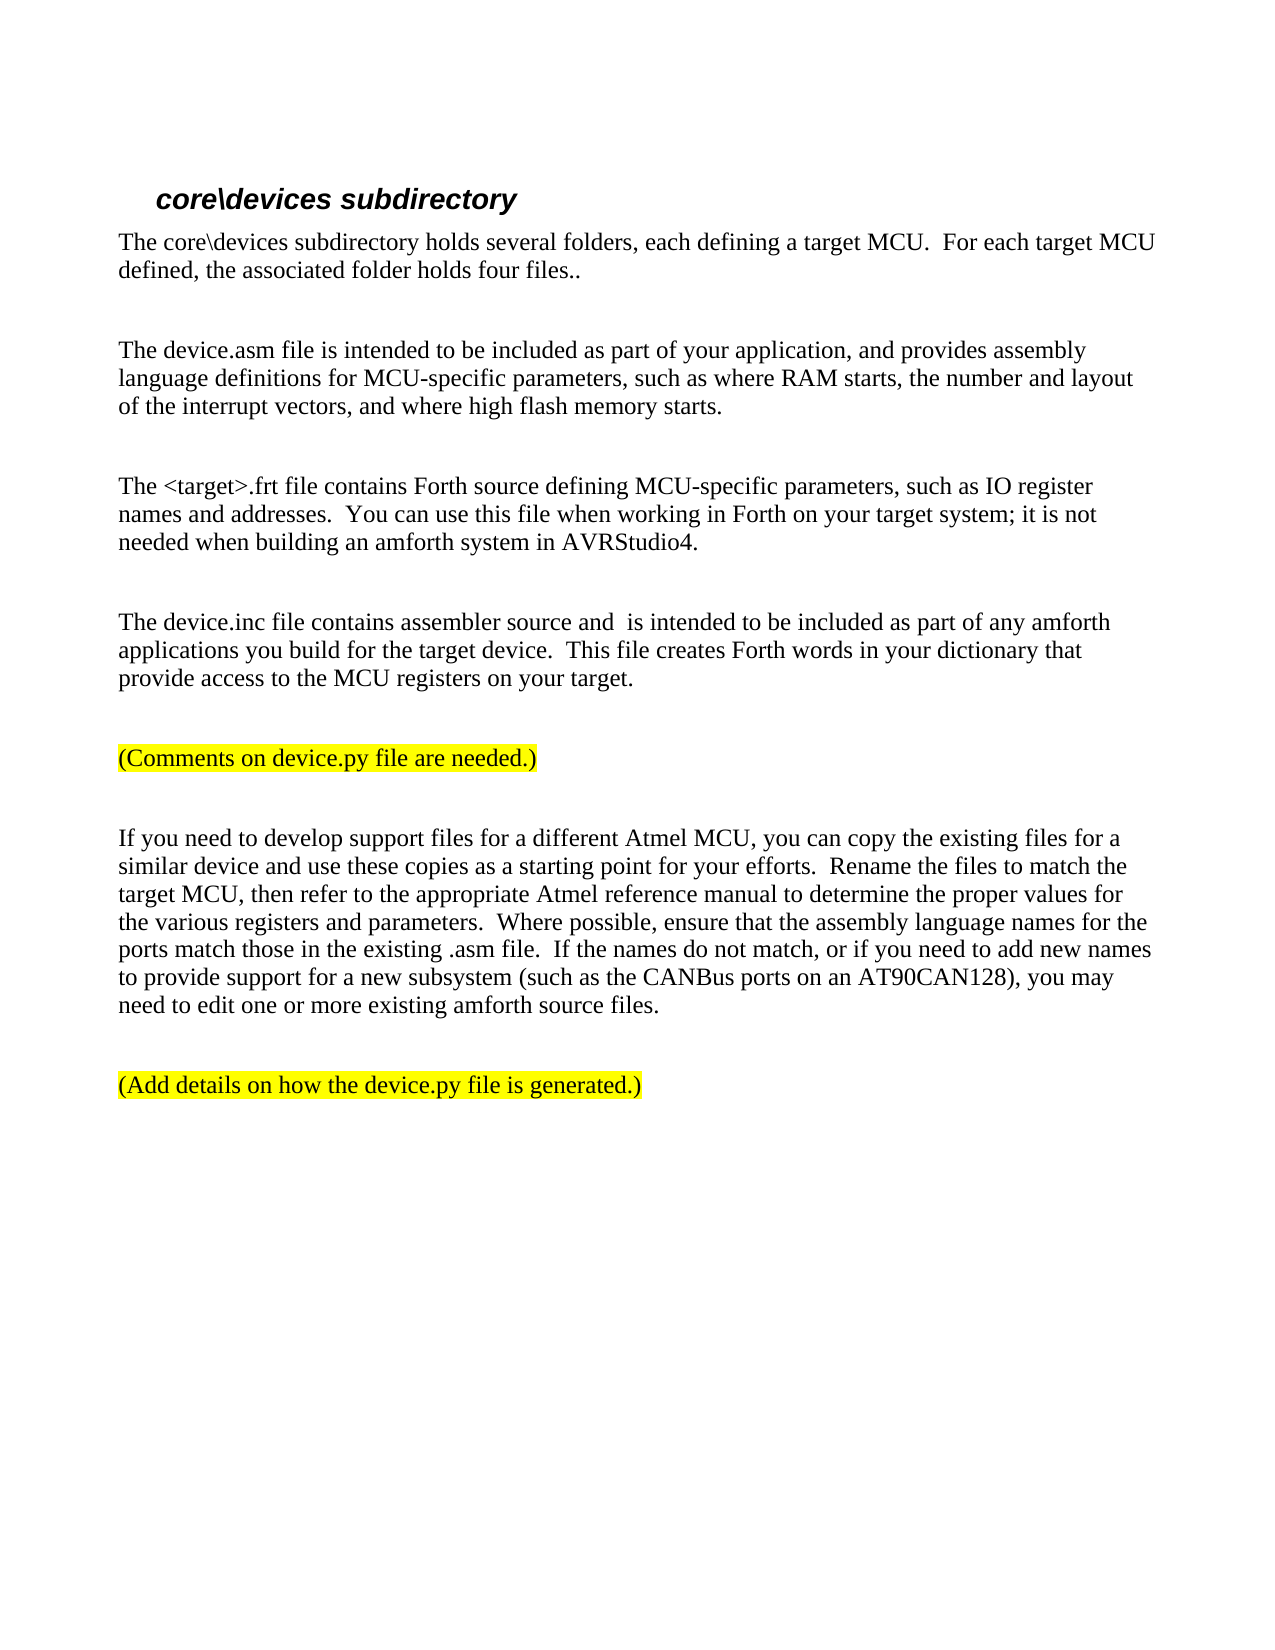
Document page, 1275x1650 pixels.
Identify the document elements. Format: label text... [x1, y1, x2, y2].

text The device.asm file is intended to be included as part of your application, and provides assembly language definitions for MCU-specific parameters, such as where RAM starts, the number and layout of the interrupt vectors, and where high flash memory starts. [118, 337, 1157, 420]
text (Add details on how the device.py file is generated.) [118, 1071, 1157, 1099]
text The device.inc file contains assembler source and is intended to be included as part of any amforth applications you build for the target device. This file creates Forth words in your dictionary that provide access to the MCU registers on your target. [118, 608, 1157, 691]
subtitle core\devices subdirectory [118, 183, 1157, 216]
text (Comments on device.py file are needed.) [118, 744, 1157, 772]
text The <target>.frt file contains Forth source defining MCU-specific parameters, such as IO register names and addresses. You can use this file when working in Forth on your target system; it is not needed when building an amforth system in AVRStudio4. [118, 472, 1157, 556]
text The core\devices subdirectory holds several folders, each defining a target MCU. For each target MCU defined, the associated folder holds four files.. [118, 228, 1157, 284]
text If you need to develop support files for a different Atmel MCU, you can copy the existing files for a similar device and use these copies as a starting point for your efforts. Rename the files to match the target MCU, then refer to the appropriate Atmel reference manual to determine the proper values for the various registers and parameters. Where possible, ensure that the assembly language names for the ports match those in the existing .asm file. If the names do not match, or if you need to add new names to provide support for a new subsystem (such as the CANBus ports on an AT90CAN128), you may need to edit one or more existing amforth source files. [118, 824, 1157, 1018]
